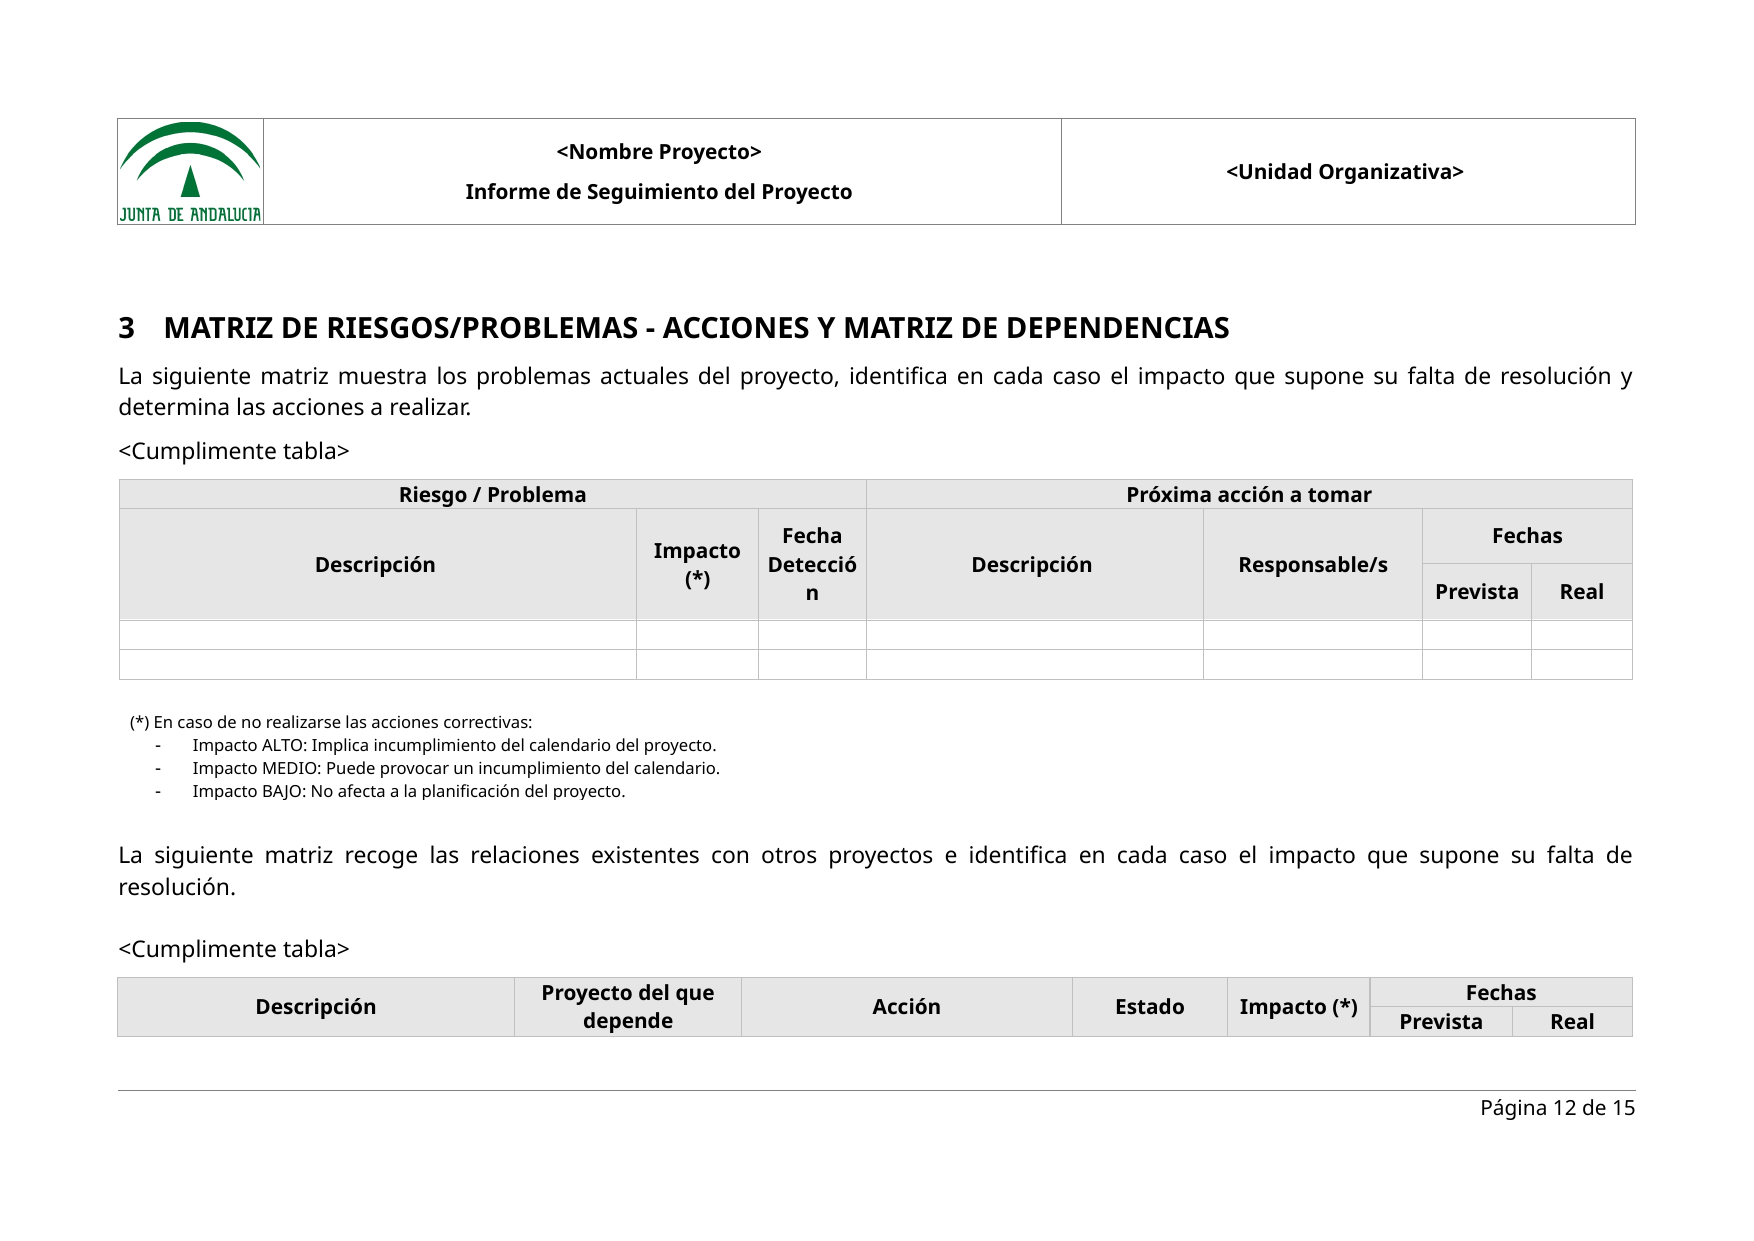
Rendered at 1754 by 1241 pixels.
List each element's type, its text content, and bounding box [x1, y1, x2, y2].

table_cell Real [1513, 1007, 1632, 1036]
table_cell [1204, 650, 1422, 678]
table_header Descripción [118, 978, 514, 1036]
table_header Estado [1073, 978, 1227, 1036]
table_cell Prevista [1423, 564, 1531, 619]
table_header Fechas [1371, 978, 1632, 1006]
list Impacto BAJO: No afecta a la planificación del proyecto. [155, 779, 835, 800]
table_cell [637, 650, 758, 678]
table_cell [637, 621, 758, 649]
list Impacto ALTO: Implica incumplimiento del calendario del proyecto. [155, 734, 835, 756]
subtitle MATRIZ DE RIESGOS/PROBLEMAS - ACCIONES Y MATRIZ DE DEPENDENCIAS [118, 308, 1636, 347]
table_cell [1532, 650, 1632, 678]
table_cell Fecha Detección [759, 509, 866, 619]
table_cell [759, 621, 866, 649]
table_cell Responsable/s [1204, 509, 1422, 619]
text (*) En caso de no realizarse las acciones correctivas: [126, 711, 835, 734]
table_header Riesgo / Problema [120, 480, 866, 508]
table_cell Impacto (*) [637, 509, 758, 619]
table_cell [867, 621, 1203, 649]
table_cell Real [1532, 564, 1632, 619]
table_cell [1423, 621, 1531, 649]
text La siguiente matriz recoge las relaciones existentes con otros proyectos e identifica en cada caso el impacto que supone su falta de resolución. [118, 839, 1636, 902]
table_cell Descripción [120, 509, 636, 619]
table_cell [1423, 650, 1531, 678]
table_header Proyecto del que depende [515, 978, 741, 1036]
table_header Impacto (*) [1228, 978, 1369, 1036]
text <Cumplimente tabla> [118, 933, 1636, 964]
picture [120, 122, 261, 221]
table_cell [867, 650, 1203, 678]
table_cell [120, 621, 636, 649]
text La siguiente matriz muestra los problemas actuales del proyecto, identifica en cada caso el impacto que supone su falta de resolución y determina las acciones a realizar. [118, 360, 1636, 422]
table_header Acción [742, 978, 1072, 1036]
table_cell [759, 650, 866, 678]
table_header Fechas [1423, 509, 1632, 563]
table_cell [1532, 621, 1632, 649]
table_cell [120, 650, 636, 678]
table_cell Prevista [1371, 1007, 1512, 1036]
table_cell Descripción [867, 509, 1203, 619]
table_header Próxima acción a tomar [867, 480, 1632, 508]
list Impacto MEDIO: Puede provocar un incumplimiento del calendario. [155, 756, 835, 779]
table_cell [1204, 621, 1422, 649]
text <Cumplimente tabla> [118, 435, 1636, 466]
